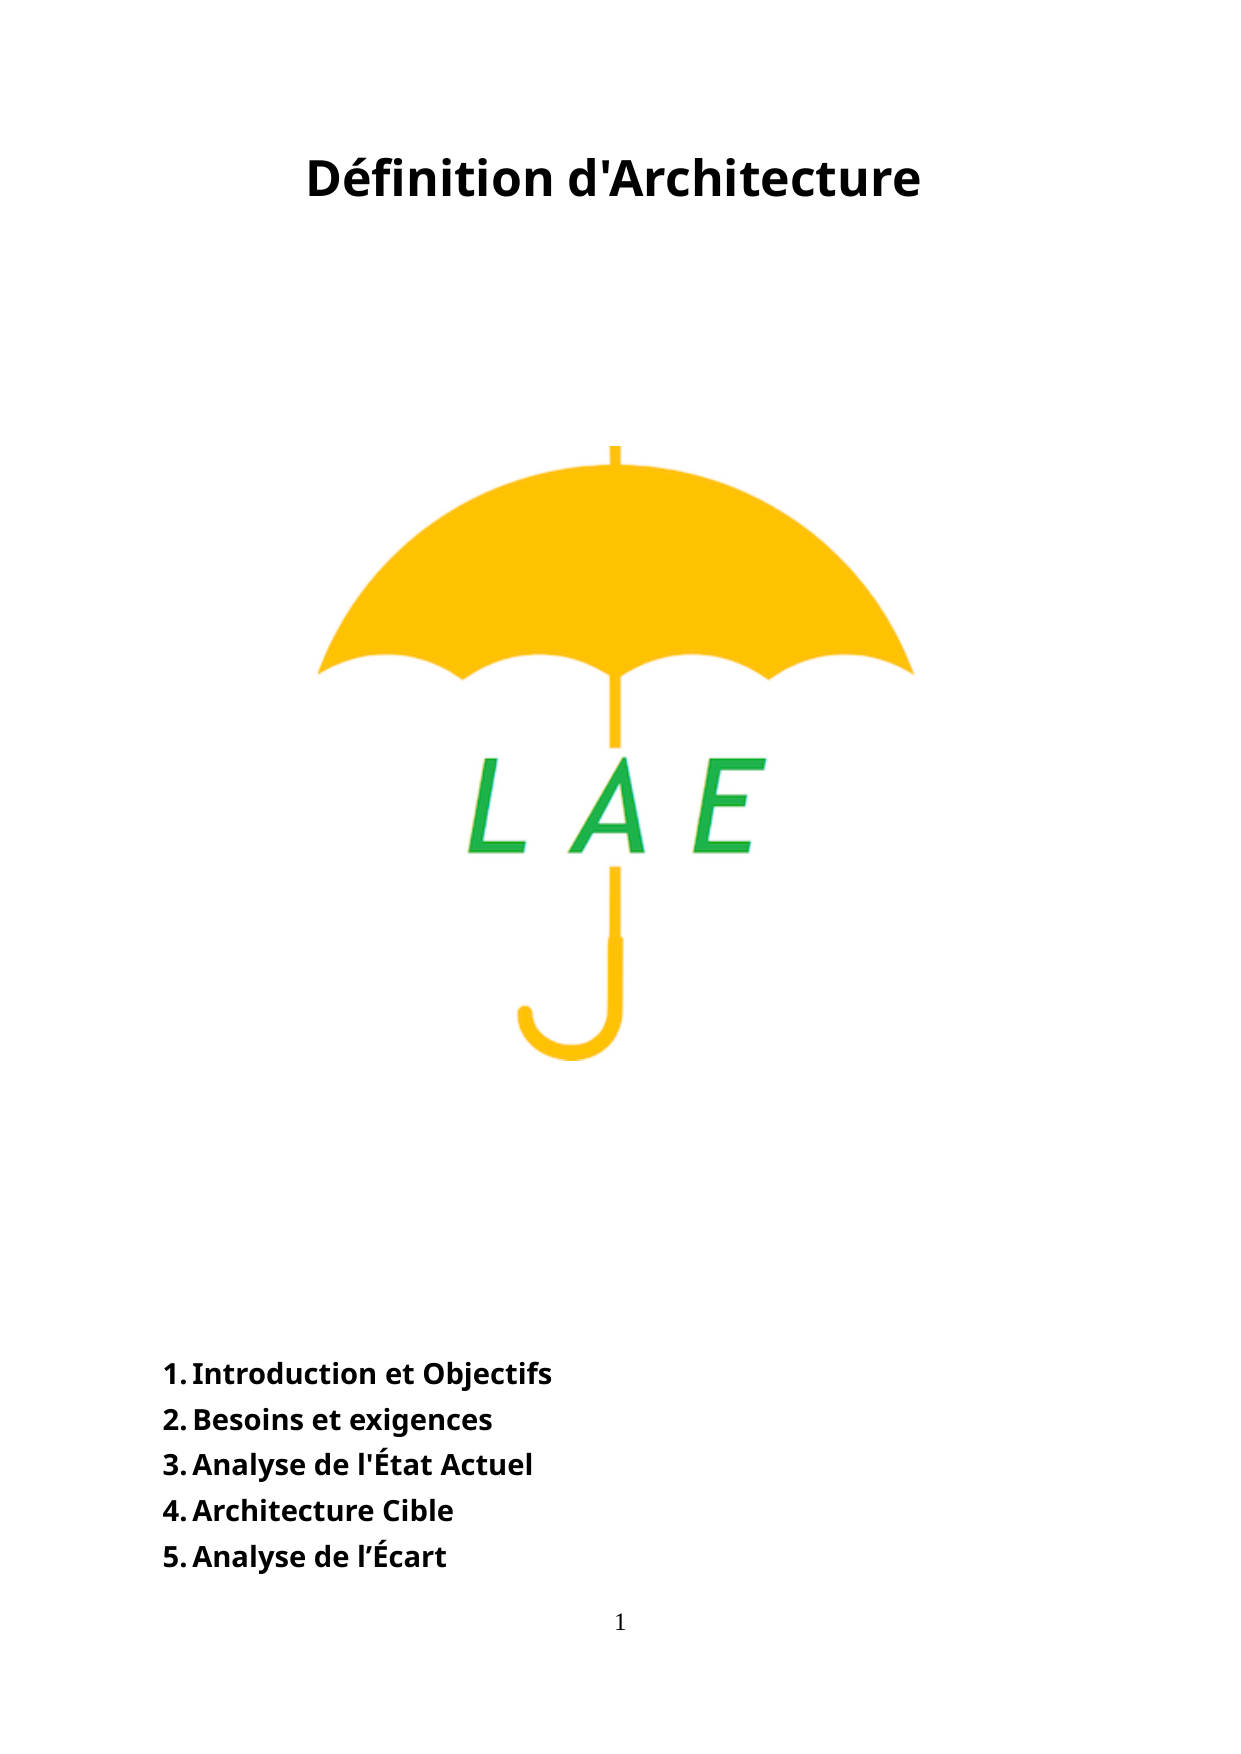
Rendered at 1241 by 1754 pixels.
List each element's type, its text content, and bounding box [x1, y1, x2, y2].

list Analyse de l'État Actuel [162, 1445, 1122, 1484]
list Analyse de l’Écart [162, 1536, 1122, 1576]
title Définition d'Architecture [118, 143, 1122, 211]
list Besoins et exigences [162, 1399, 1122, 1439]
list Architecture Cible [162, 1490, 1122, 1530]
picture [317, 446, 915, 1061]
list Introduction et Objectifs [162, 1353, 1122, 1393]
